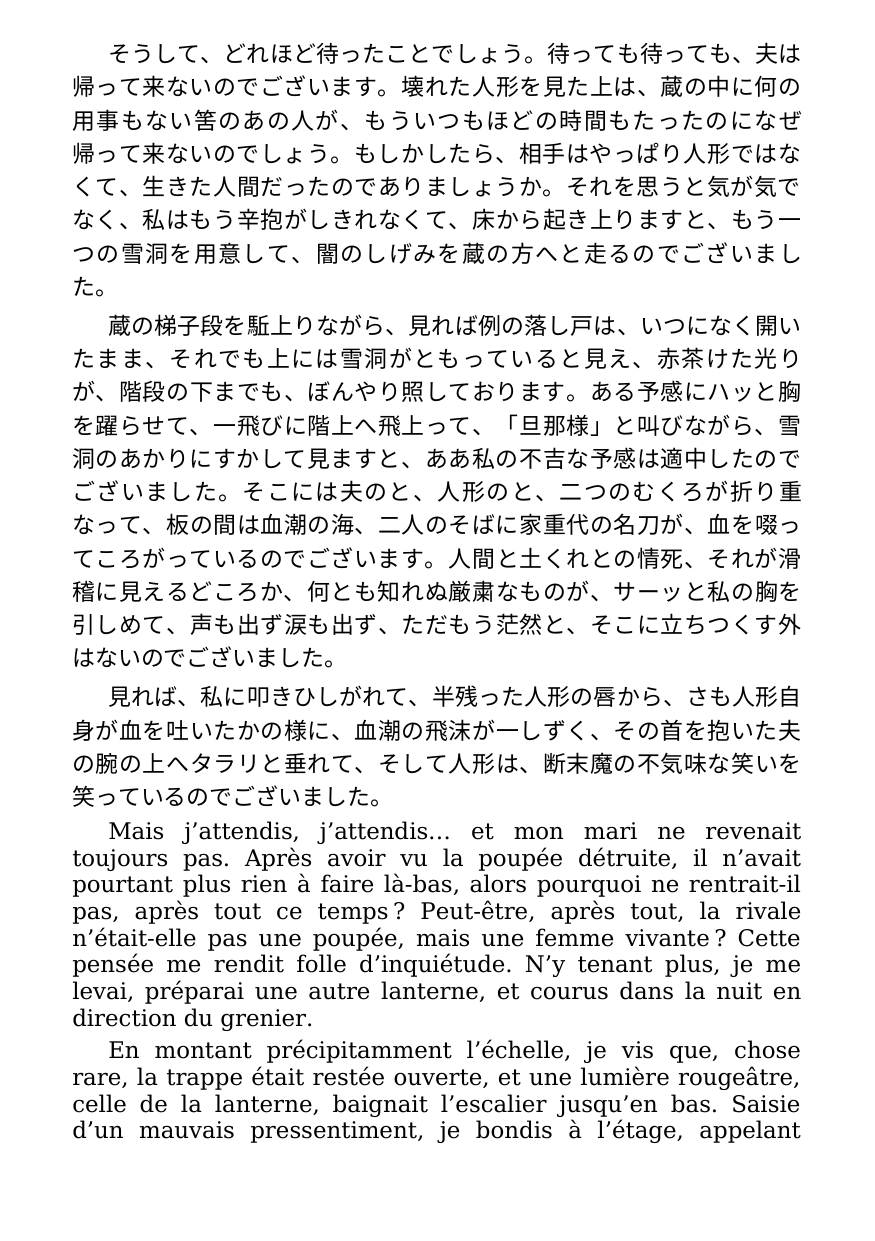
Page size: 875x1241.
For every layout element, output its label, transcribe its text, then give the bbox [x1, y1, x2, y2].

text En montant précipitamment l’échelle, je vis que, chose rare, la trappe était restée ouverte, et une lumière rougeâtre, celle de la lanterne, baignait l’escalier jusqu’en bas. Saisie d’un mauvais pressentiment, je bondis à l’étage, appelant [72, 1037, 802, 1144]
text そうして、どれほど待ったことでしょう。待っても待っても、夫は帰って来ないのでございます。壊れた人形を見た上は、蔵の中に何の用事もない筈のあの人が、もういつもほどの時間もたったのになぜ帰って来ないのでしょう。もしかしたら、相手はやっぱり人形ではなくて、生きた人間だったのでありましょうか。それを思うと気が気でなく、私はもう辛抱がしきれなくて、床から起き上りますと、もう一つの雪洞を用意して、闇のしげみを蔵の方へと走るのでございました。 [72, 36, 802, 302]
text 見れば、私に叩きひしがれて、半残った人形の唇から、さも人形自身が血を吐いたかの様に、血潮の飛沫が一しずく、その首を抱いた夫の腕の上へタラリと垂れて、そして人形は、断末魔の不気味な笑いを笑っているのでございました。 [72, 679, 802, 812]
text 蔵の梯子段を駈上りながら、見れば例の落し戸は、いつになく開いたまま、それでも上には雪洞がともっていると見え、赤茶けた光りが、階段の下までも、ぼんやり照しております。ある予感にハッと胸を躍らせて、一飛びに階上へ飛上って、「旦那様」と叫びながら、雪洞のあかりにすかして見ますと、ああ私の不吉な予感は適中したのでございました。そこには夫のと、人形のと、二つのむくろが折り重なって、板の間は血潮の海、二人のそばに家重代の名刀が、血を啜ってころがっているのでございます。人間と土くれとの情死、それが滑稽に見えるどころか、何とも知れぬ厳粛なものが、サーッと私の胸を引しめて、声も出ず涙も出ず、ただもう茫然と、そこに立ちつくす外はないのでございました。 [72, 308, 802, 673]
text Mais j’attendis, j’attendis… et mon mari ne revenait toujours pas. Après avoir vu la poupée détruite, il n’avait pourtant plus rien à faire là-bas, alors pourquoi ne rentrait-il pas, après tout ce temps ? Peut-être, après tout, la rivale n’était-elle pas une poupée, mais une femme vivante ? Cette pensée me rendit folle d’inquiétude. N’y tenant plus, je me levai, préparai une autre lanterne, et courus dans la nuit en direction du grenier. [72, 818, 802, 1031]
